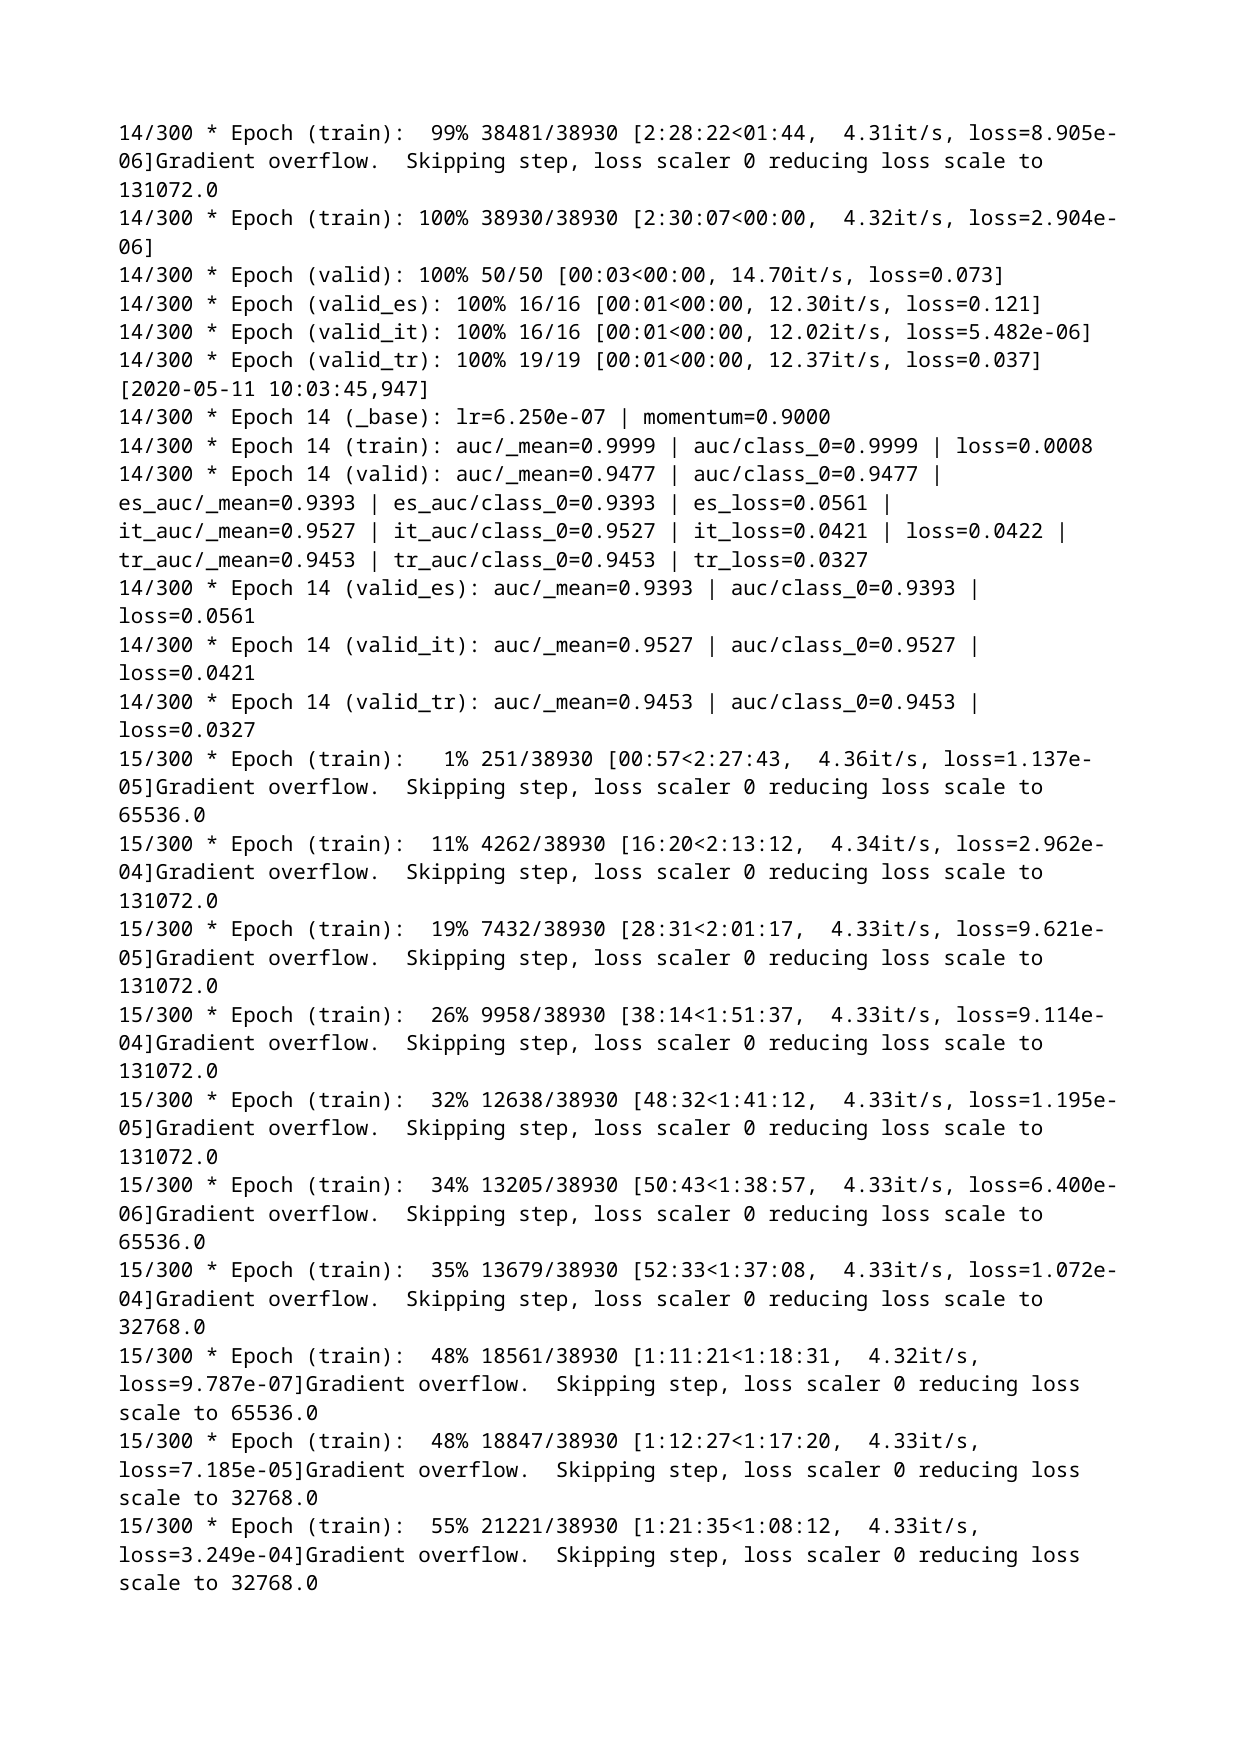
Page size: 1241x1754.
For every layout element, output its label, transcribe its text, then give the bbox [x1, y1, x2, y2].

text 15/300 * Epoch (train): 11% 4262/38930 [16:20<2:13:12, 4.34it/s, loss=2.962e-04]Gradient overflow. Skipping step, loss scaler 0 reducing loss scale to 131072.0 [118, 829, 1122, 914]
text 15/300 * Epoch (train): 34% 13205/38930 [50:43<1:38:57, 4.33it/s, loss=6.400e-06]Gradient overflow. Skipping step, loss scaler 0 reducing loss scale to 65536.0 [118, 1170, 1122, 1256]
text 15/300 * Epoch (train): 48% 18847/38930 [1:12:27<1:17:20, 4.33it/s, loss=7.185e-05]Gradient overflow. Skipping step, loss scaler 0 reducing loss scale to 32768.0 [118, 1426, 1122, 1512]
text 14/300 * Epoch 14 (train): auc/_mean=0.9999 | auc/class_0=0.9999 | loss=0.0008 [118, 431, 1122, 459]
text 15/300 * Epoch (train): 32% 12638/38930 [48:32<1:41:12, 4.33it/s, loss=1.195e-05]Gradient overflow. Skipping step, loss scaler 0 reducing loss scale to 131072.0 [118, 1085, 1122, 1170]
text 15/300 * Epoch (train): 26% 9958/38930 [38:14<1:51:37, 4.33it/s, loss=9.114e-04]Gradient overflow. Skipping step, loss scaler 0 reducing loss scale to 131072.0 [118, 1000, 1122, 1085]
text 14/300 * Epoch (valid_it): 100% 16/16 [00:01<00:00, 12.02it/s, loss=5.482e-06] [118, 317, 1122, 346]
text 14/300 * Epoch (valid_tr): 100% 19/19 [00:01<00:00, 12.37it/s, loss=0.037] [118, 346, 1122, 374]
text 15/300 * Epoch (train): 1% 251/38930 [00:57<2:27:43, 4.36it/s, loss=1.137e-05]Gradient overflow. Skipping step, loss scaler 0 reducing loss scale to 65536.0 [118, 744, 1122, 829]
text 14/300 * Epoch 14 (valid_tr): auc/_mean=0.9453 | auc/class_0=0.9453 | loss=0.0327 [118, 687, 1122, 744]
text 14/300 * Epoch 14 (_base): lr=6.250e-07 | momentum=0.9000 [118, 402, 1122, 431]
text 15/300 * Epoch (train): 19% 7432/38930 [28:31<2:01:17, 4.33it/s, loss=9.621e-05]Gradient overflow. Skipping step, loss scaler 0 reducing loss scale to 131072.0 [118, 914, 1122, 1000]
text 14/300 * Epoch (valid): 100% 50/50 [00:03<00:00, 14.70it/s, loss=0.073] [118, 260, 1122, 289]
text 14/300 * Epoch (valid_es): 100% 16/16 [00:01<00:00, 12.30it/s, loss=0.121] [118, 289, 1122, 317]
text 14/300 * Epoch (train): 99% 38481/38930 [2:28:22<01:44, 4.31it/s, loss=8.905e-06]Gradient overflow. Skipping step, loss scaler 0 reducing loss scale to 131072.0 [118, 118, 1122, 203]
text 14/300 * Epoch 14 (valid_es): auc/_mean=0.9393 | auc/class_0=0.9393 | loss=0.0561 [118, 573, 1122, 630]
text 14/300 * Epoch (train): 100% 38930/38930 [2:30:07<00:00, 4.32it/s, loss=2.904e-06] [118, 203, 1122, 260]
text [2020-05-11 10:03:45,947] [118, 374, 1122, 402]
text 15/300 * Epoch (train): 35% 13679/38930 [52:33<1:37:08, 4.33it/s, loss=1.072e-04]Gradient overflow. Skipping step, loss scaler 0 reducing loss scale to 32768.0 [118, 1256, 1122, 1341]
text 15/300 * Epoch (train): 55% 21221/38930 [1:21:35<1:08:12, 4.33it/s, loss=3.249e-04]Gradient overflow. Skipping step, loss scaler 0 reducing loss scale to 32768.0 [118, 1512, 1122, 1597]
text 14/300 * Epoch 14 (valid): auc/_mean=0.9477 | auc/class_0=0.9477 | es_auc/_mean=0.9393 | es_auc/class_0=0.9393 | es_loss=0.0561 | it_auc/_mean=0.9527 | it_auc/class_0=0.9527 | it_loss=0.0421 | loss=0.0422 | tr_auc/_mean=0.9453 | tr_auc/class_0=0.9453 | tr_loss=0.0327 [118, 459, 1122, 573]
text 15/300 * Epoch (train): 48% 18561/38930 [1:11:21<1:18:31, 4.32it/s, loss=9.787e-07]Gradient overflow. Skipping step, loss scaler 0 reducing loss scale to 65536.0 [118, 1341, 1122, 1426]
text 14/300 * Epoch 14 (valid_it): auc/_mean=0.9527 | auc/class_0=0.9527 | loss=0.0421 [118, 630, 1122, 687]
